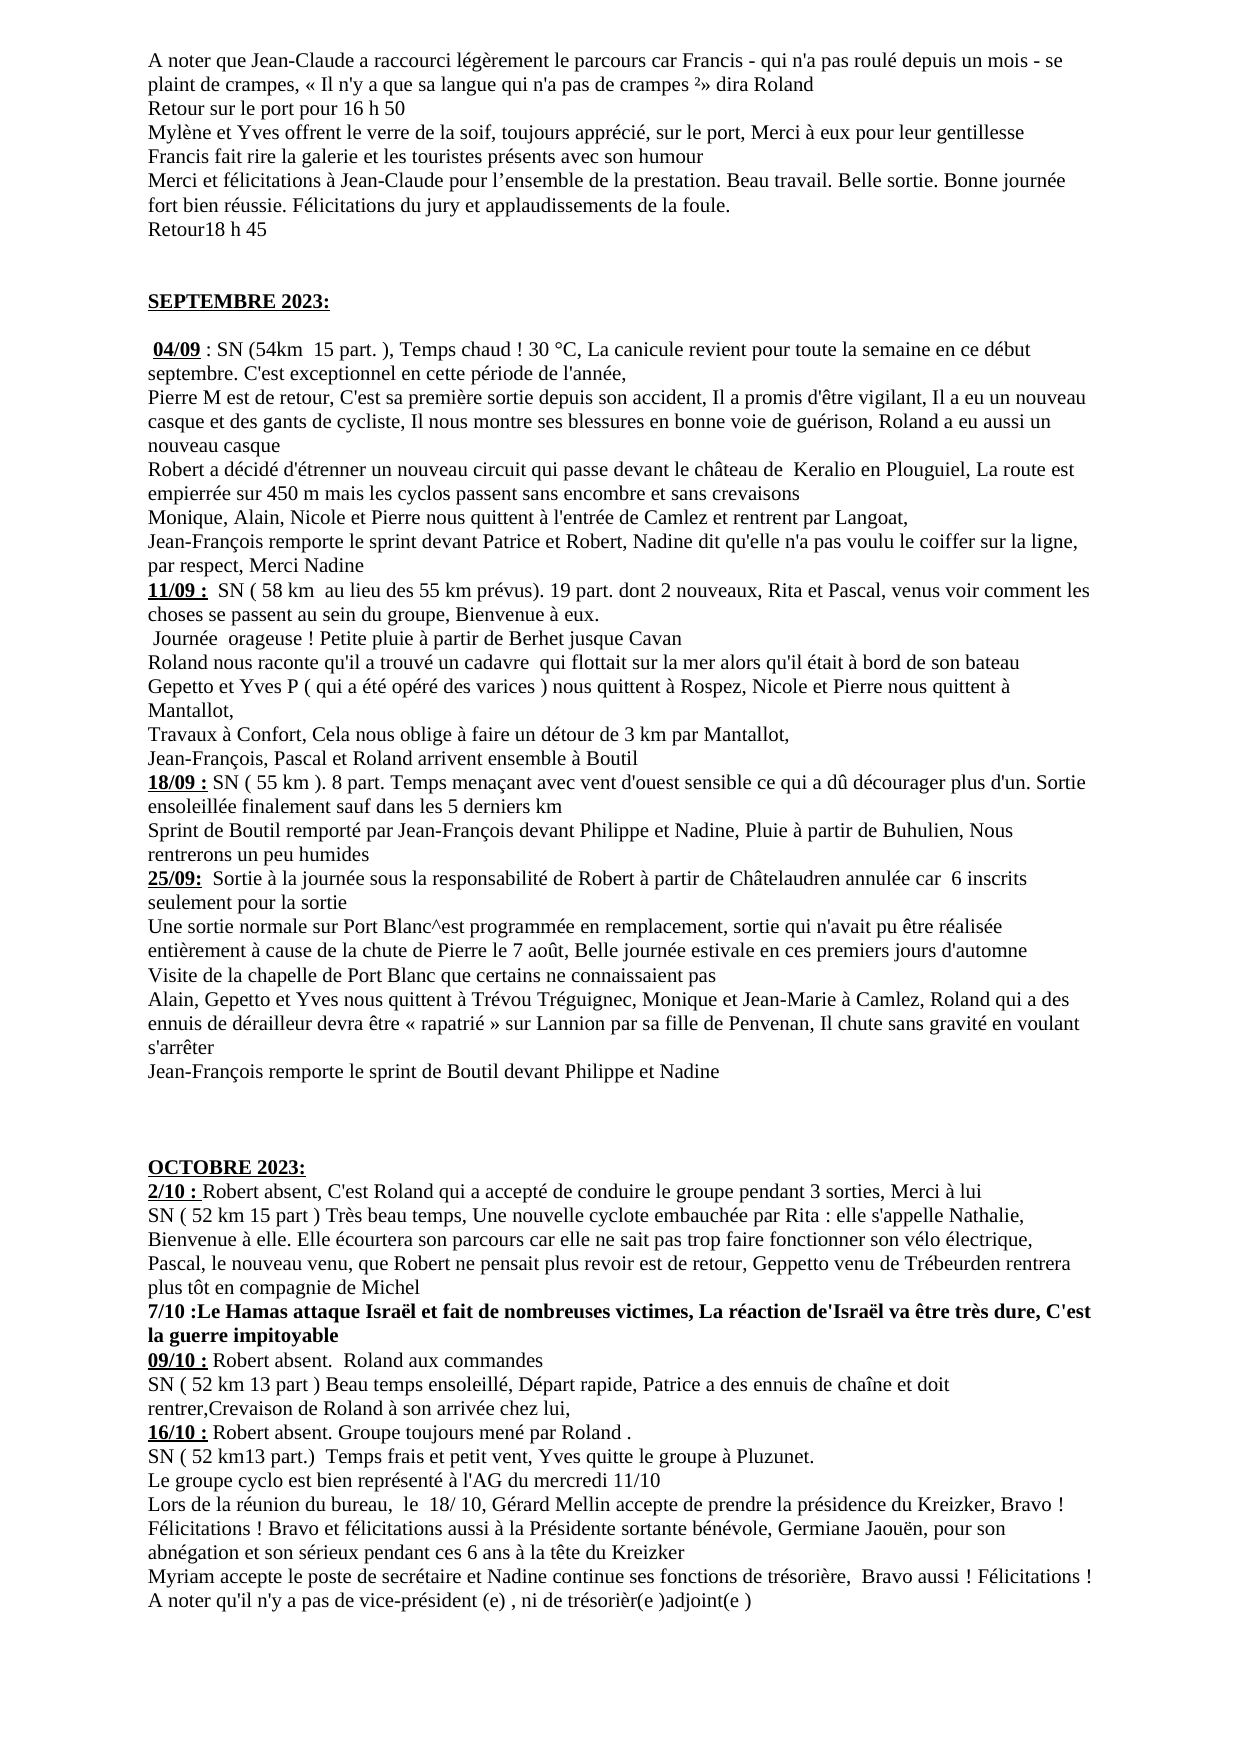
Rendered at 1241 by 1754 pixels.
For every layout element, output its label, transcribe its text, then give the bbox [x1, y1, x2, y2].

text Merci et félicitations à Jean-Claude pour l’ensemble de la prestation. Beau travail. Belle sortie. Bonne journée fort bien réussie. Félicitations du jury et applaudissements de la foule. [148, 168, 1093, 217]
text Lors de la réunion du bureau, le 18/ 10, Gérard Mellin accepte de prendre la présidence du Kreizker, Bravo ! Félicitations ! Bravo et félicitations aussi à la Présidente sortante bénévole, Germiane Jaouën, pour son abnégation et son sérieux pendant ces 6 ans à la tête du Kreizker [148, 1492, 1093, 1564]
text Pascal, le nouveau venu, que Robert ne pensait plus revoir est de retour, Geppetto venu de Trébeurden rentrera plus tôt en compagnie de Michel [148, 1251, 1093, 1299]
text Jean-François remporte le sprint de Boutil devant Philippe et Nadine [148, 1059, 1093, 1083]
text Alain, Gepetto et Yves nous quittent à Trévou Tréguignec, Monique et Jean-Marie à Camlez, Roland qui a des ennuis de dérailleur devra être « rapatrié » sur Lannion par sa fille de Penvenan, Il chute sans gravité en voulant s'arrêter [148, 987, 1093, 1059]
text SN ( 52 km13 part.) Temps frais et petit vent, Yves quitte le groupe à Pluzunet. [148, 1444, 1093, 1468]
text SEPTEMBRE 2023: [148, 289, 1093, 313]
text Le groupe cyclo est bien représenté à l'AG du mercredi 11/10 [148, 1468, 1093, 1492]
text 2/10 : Robert absent, C'est Roland qui a accepté de conduire le groupe pendant 3 sorties, Merci à lui [148, 1179, 1093, 1203]
text 04/09 : SN (54km 15 part. ), Temps chaud ! 30 °C, La canicule revient pour toute la semaine en ce début septembre. C'est exceptionnel en cette période de l'année, [148, 337, 1093, 385]
text Retour18 h 45 [148, 217, 1093, 241]
text Pierre M est de retour, C'est sa première sortie depuis son accident, Il a promis d'être vigilant, Il a eu un nouveau casque et des gants de cycliste, Il nous montre ses blessures en bonne voie de guérison, Roland a eu aussi un nouveau casque [148, 385, 1093, 457]
text OCTOBRE 2023: [148, 1155, 1093, 1179]
text Visite de la chapelle de Port Blanc que certains ne connaissaient pas [148, 962, 1093, 987]
text 18/09 : SN ( 55 km ). 8 part. Temps menaçant avec vent d'ouest sensible ce qui a dû décourager plus d'un. Sortie ensoleillée finalement sauf dans les 5 derniers km [148, 770, 1093, 818]
text Une sortie normale sur Port Blanc^est programmée en remplacement, sortie qui n'avait pu être réalisée entièrement à cause de la chute de Pierre le 7 août, Belle journée estivale en ces premiers jours d'automne [148, 914, 1093, 962]
text Travaux à Confort, Cela nous oblige à faire un détour de 3 km par Mantallot, [148, 722, 1093, 746]
text Jean-François remporte le sprint devant Patrice et Robert, Nadine dit qu'elle n'a pas voulu le coiffer sur la ligne, par respect, Merci Nadine [148, 529, 1093, 577]
text SN ( 52 km 13 part ) Beau temps ensoleillé, Départ rapide, Patrice a des ennuis de chaîne et doit rentrer,Crevaison de Roland à son arrivée chez lui, [148, 1372, 1093, 1420]
text Journée orageuse ! Petite pluie à partir de Berhet jusque Cavan [148, 626, 1093, 650]
text Monique, Alain, Nicole et Pierre nous quittent à l'entrée de Camlez et rentrent par Langoat, [148, 505, 1093, 529]
text Retour sur le port pour 16 h 50 [148, 96, 1093, 120]
text Mylène et Yves offrent le verre de la soif, toujours apprécié, sur le port, Merci à eux pour leur gentillesse [148, 120, 1093, 144]
text Francis fait rire la galerie et les touristes présents avec son humour [148, 144, 1093, 168]
text Jean-François, Pascal et Roland arrivent ensemble à Boutil [148, 746, 1093, 770]
text Sprint de Boutil remporté par Jean-François devant Philippe et Nadine, Pluie à partir de Buhulien, Nous rentrerons un peu humides [148, 818, 1093, 866]
text 7/10 :Le Hamas attaque Israël et fait de nombreuses victimes, La réaction de'Israël va être très dure, C'est la guerre impitoyable [148, 1299, 1093, 1347]
text 11/09 : SN ( 58 km au lieu des 55 km prévus). 19 part. dont 2 nouveaux, Rita et Pascal, venus voir comment les choses se passent au sein du groupe, Bienvenue à eux. [148, 577, 1093, 626]
text Gepetto et Yves P ( qui a été opéré des varices ) nous quittent à Rospez, Nicole et Pierre nous quittent à Mantallot, [148, 674, 1093, 722]
text SN ( 52 km 15 part ) Très beau temps, Une nouvelle cyclote embauchée par Rita : elle s'appelle Nathalie, Bienvenue à elle. Elle écourtera son parcours car elle ne sait pas trop faire fonctionner son vélo électrique, [148, 1203, 1093, 1251]
text 25/09: Sortie à la journée sous la responsabilité de Robert à partir de Châtelaudren annulée car 6 inscrits seulement pour la sortie [148, 866, 1093, 914]
text A noter que Jean-Claude a raccourci légèrement le parcours car Francis - qui n'a pas roulé depuis un mois - se plaint de crampes, « Il n'y a que sa langue qui n'a pas de crampes ²» dira Roland [148, 48, 1093, 96]
text Robert a décidé d'étrenner un nouveau circuit qui passe devant le château de Keralio en Plouguiel, La route est empierrée sur 450 m mais les cyclos passent sans encombre et sans crevaisons [148, 457, 1093, 505]
text 09/10 : Robert absent. Roland aux commandes [148, 1347, 1093, 1372]
text Roland nous raconte qu'il a trouvé un cadavre qui flottait sur la mer alors qu'il était à bord de son bateau [148, 650, 1093, 674]
text 16/10 : Robert absent. Groupe toujours mené par Roland . [148, 1420, 1093, 1444]
text Myriam accepte le poste de secrétaire et Nadine continue ses fonctions de trésorière, Bravo aussi ! Félicitations !A noter qu'il n'y a pas de vice-président (e) , ni de trésorièr(e )adjoint(e ) [148, 1564, 1093, 1612]
